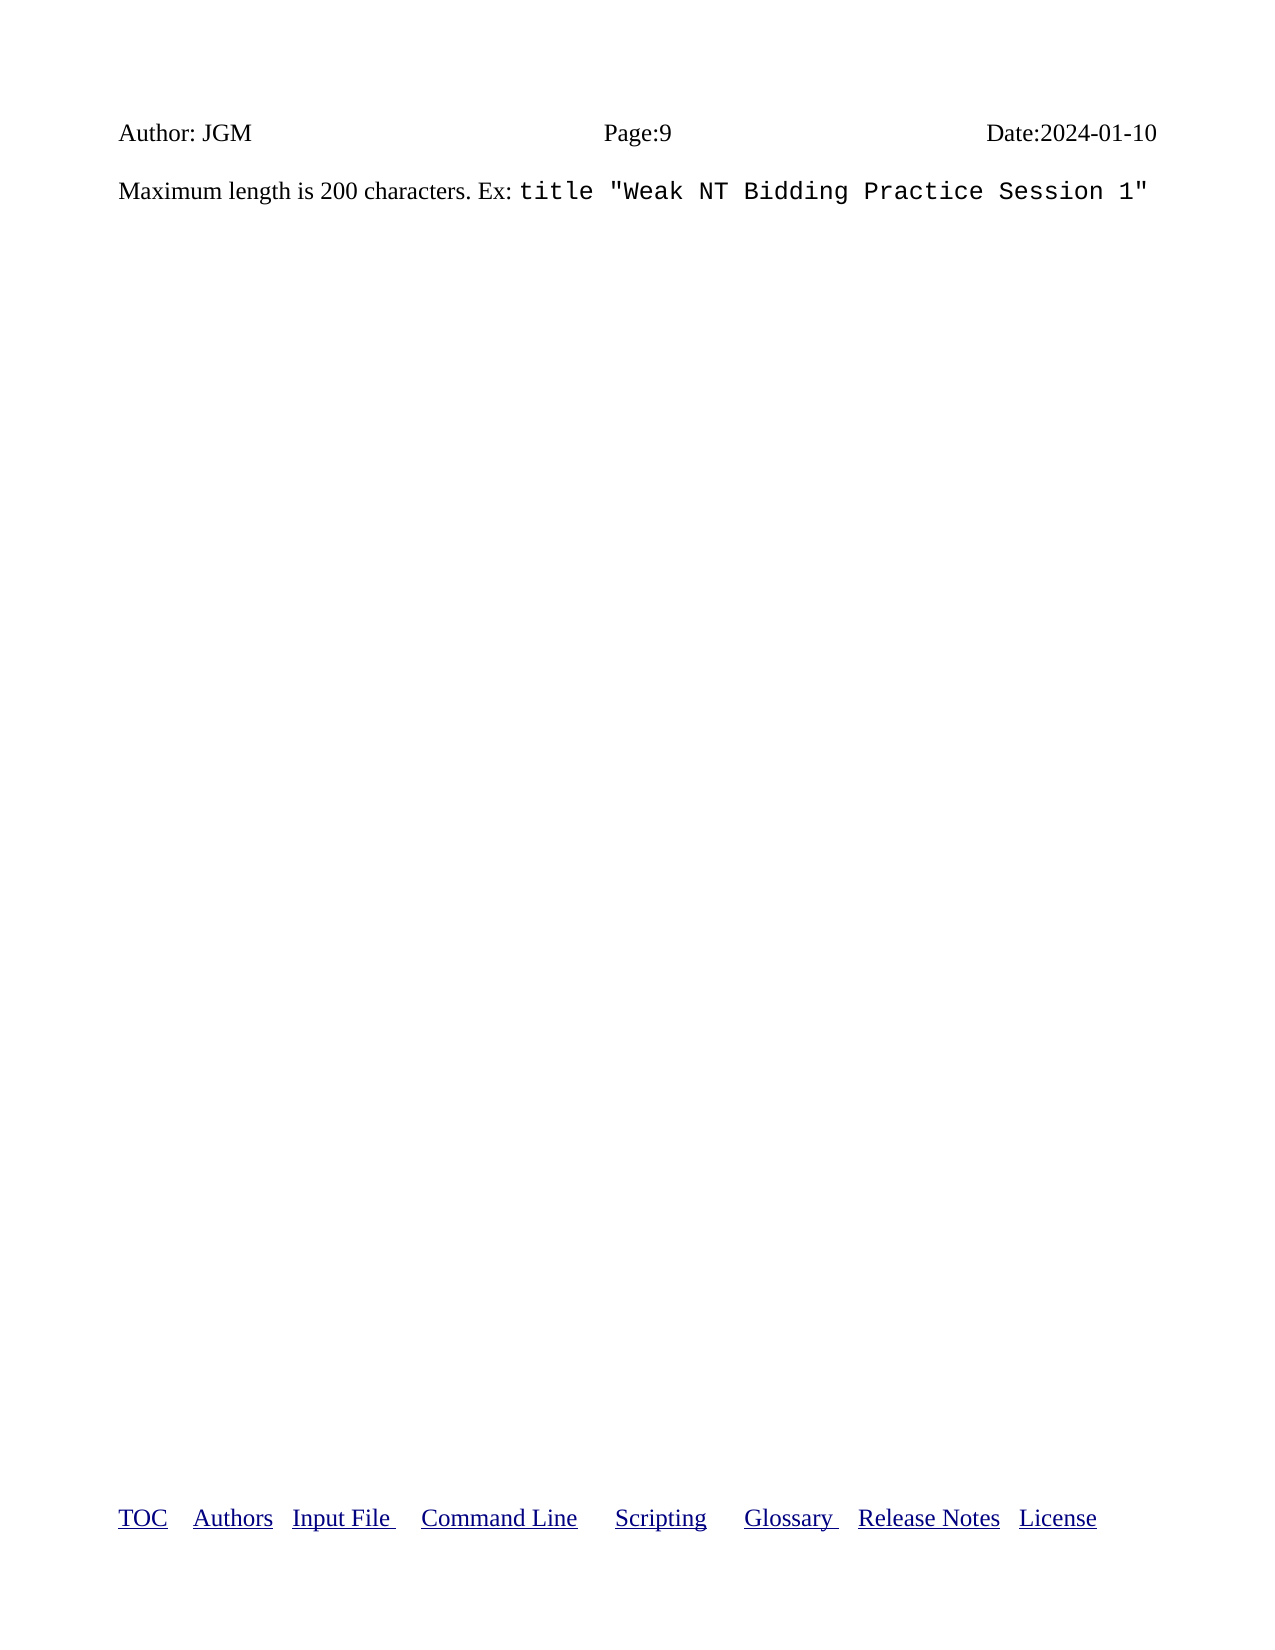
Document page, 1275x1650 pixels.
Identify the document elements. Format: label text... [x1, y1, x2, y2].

text Maximum length is 200 characters. Ex: title "Weak NT Bidding Practice Session 1" [118, 176, 1157, 207]
